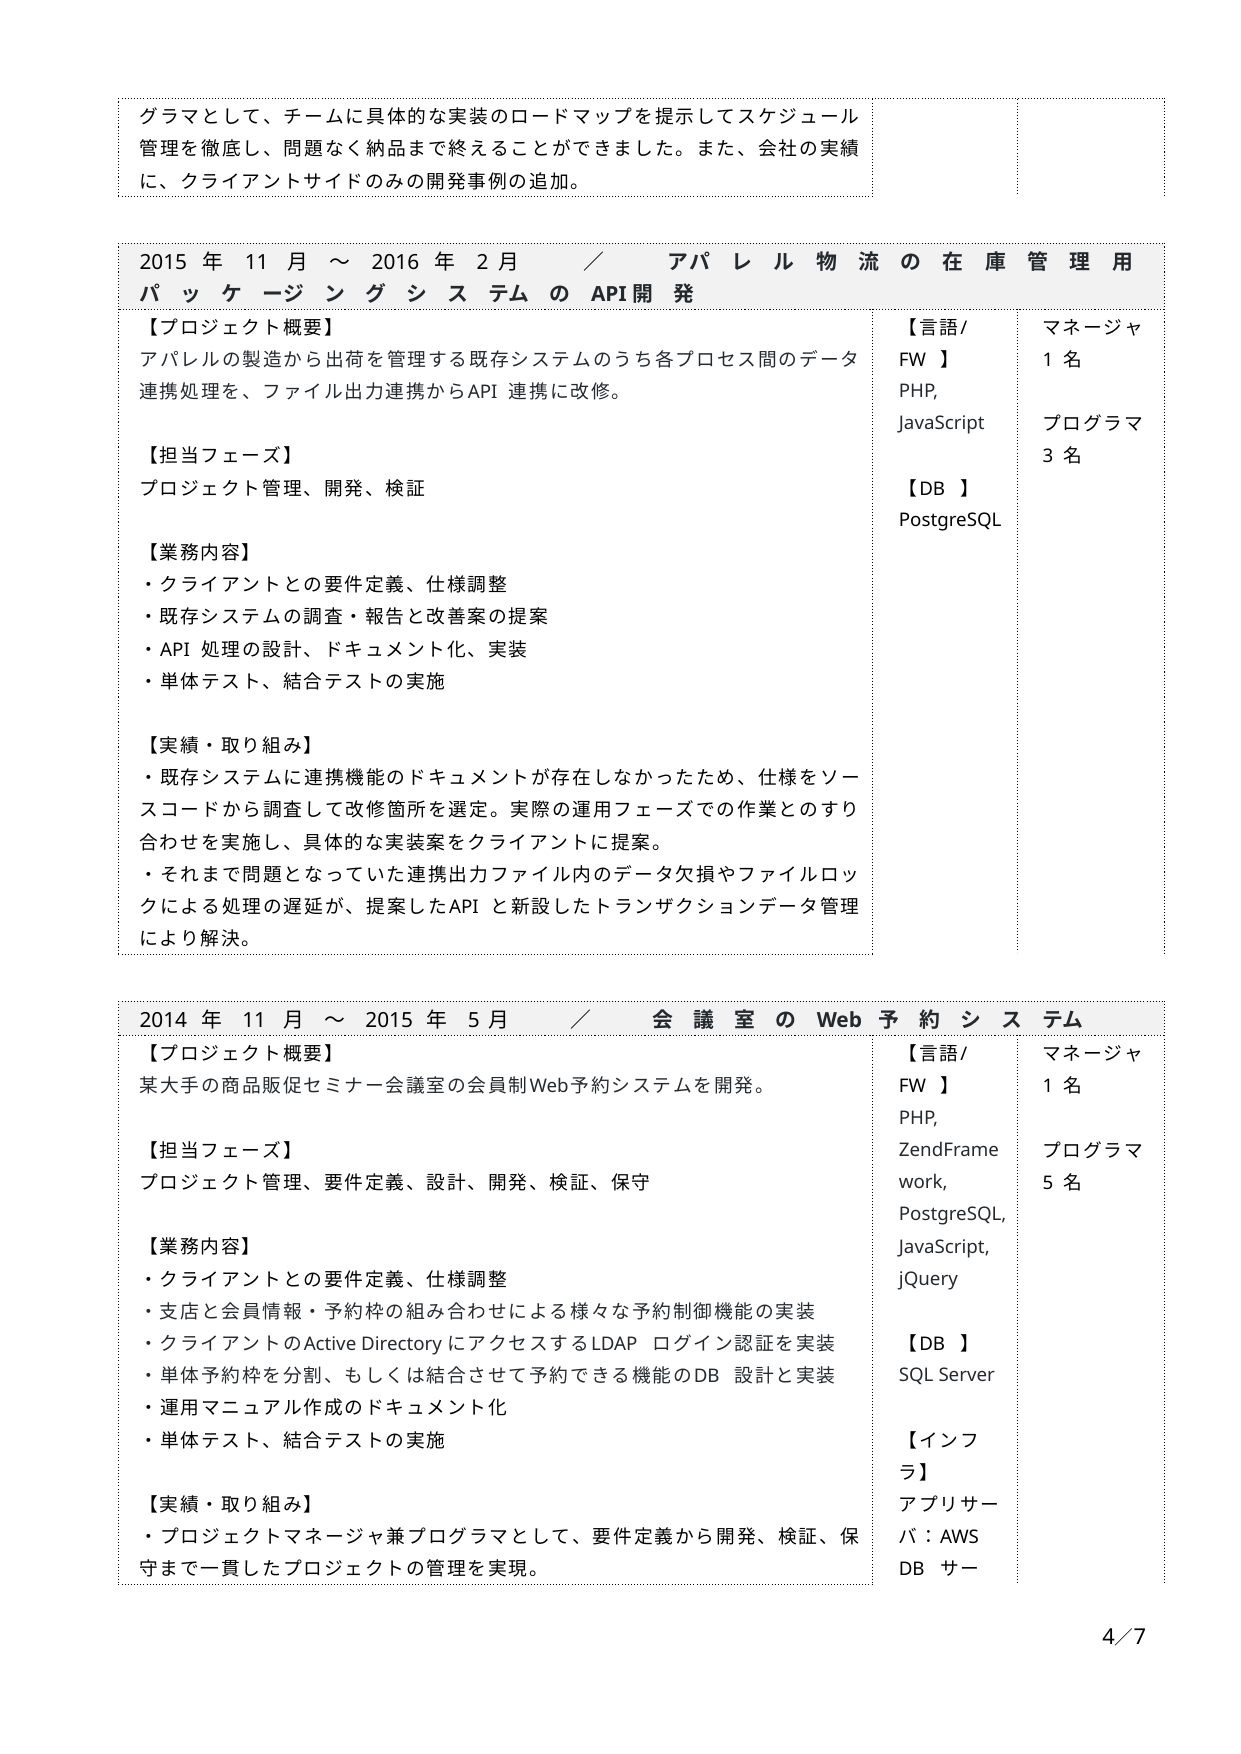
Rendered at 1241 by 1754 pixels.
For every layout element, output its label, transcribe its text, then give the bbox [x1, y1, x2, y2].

table_cell 【言語/FW】 PHP, ZendFramework, PostgreSQL, JavaScript, jQuery 【DB】 SQL Server 【インフラ】 アプリサーバ：AWS DBサー [873, 1035, 1018, 1584]
table_header 2015年11月～2016年2月 ／ アパレル物流の在庫管理用パッケージングシステムのAPI開発 [119, 243, 1164, 309]
table_header 2014年11月～2015年5月 ／ 会議室のWeb予約システム [119, 1001, 1164, 1035]
table_cell 【言語/FW】 PHP, JavaScript 【DB】 PostgreSQL [873, 309, 1018, 953]
table_cell グラマとして、チームに具体的な実装のロードマップを提示してスケジュール管理を徹底し、問題なく納品まで終えることができました。また、会社の実績に、クライアントサイドのみの開発事例の追加。 [119, 98, 873, 196]
table_cell [873, 98, 1018, 196]
table_cell マネージャ 1名 プログラマ 5名 [1018, 1035, 1164, 1584]
table_cell 【プロジェクト概要】 某大手の商品販促セミナー会議室の会員制Web予約システムを開発。 【担当フェーズ】 プロジェクト管理、要件定義、設計、開発、検証、保守 【業務内容】 ・クライアントとの要件定義、仕様調整 ・支店と会員情報・予約枠の組み合わせによる様々な予約制御機能の実装 ・クライアントのActive Directory にアクセスするLDAPログイン認証を実装 ・単体予約枠を分割、もしくは結合させて予約できる機能のDB設計と実装 ・運用マニュアル作成のドキュメント化 ・単体テスト、結合テストの実施 【実績・取り組み】 ・プロジェクトマネージャ兼プログラマとして、要件定義から開発、検証、保守まで一貫したプロジェクトの管理を実現。 [119, 1035, 873, 1584]
table_cell [1018, 98, 1164, 196]
table_cell マネージャ 1名 プログラマ 3名 [1018, 309, 1164, 953]
table_cell 【プロジェクト概要】 アパレルの製造から出荷を管理する既存システムのうち各プロセス間のデータ連携処理を、ファイル出力連携からAPI連携に改修。 【担当フェーズ】 プロジェクト管理、開発、検証 【業務内容】 ・クライアントとの要件定義、仕様調整 ・既存システムの調査・報告と改善案の提案 ・API処理の設計、ドキュメント化、実装 ・単体テスト、結合テストの実施 【実績・取り組み】 ・既存システムに連携機能のドキュメントが存在しなかったため、仕様をソースコードから調査して改修箇所を選定。実際の運用フェーズでの作業とのすり合わせを実施し、具体的な実装案をクライアントに提案。 ・それまで問題となっていた連携出力ファイル内のデータ欠損やファイルロックによる処理の遅延が、提案したAPIと新設したトランザクションデータ管理により解決。 [119, 309, 873, 953]
